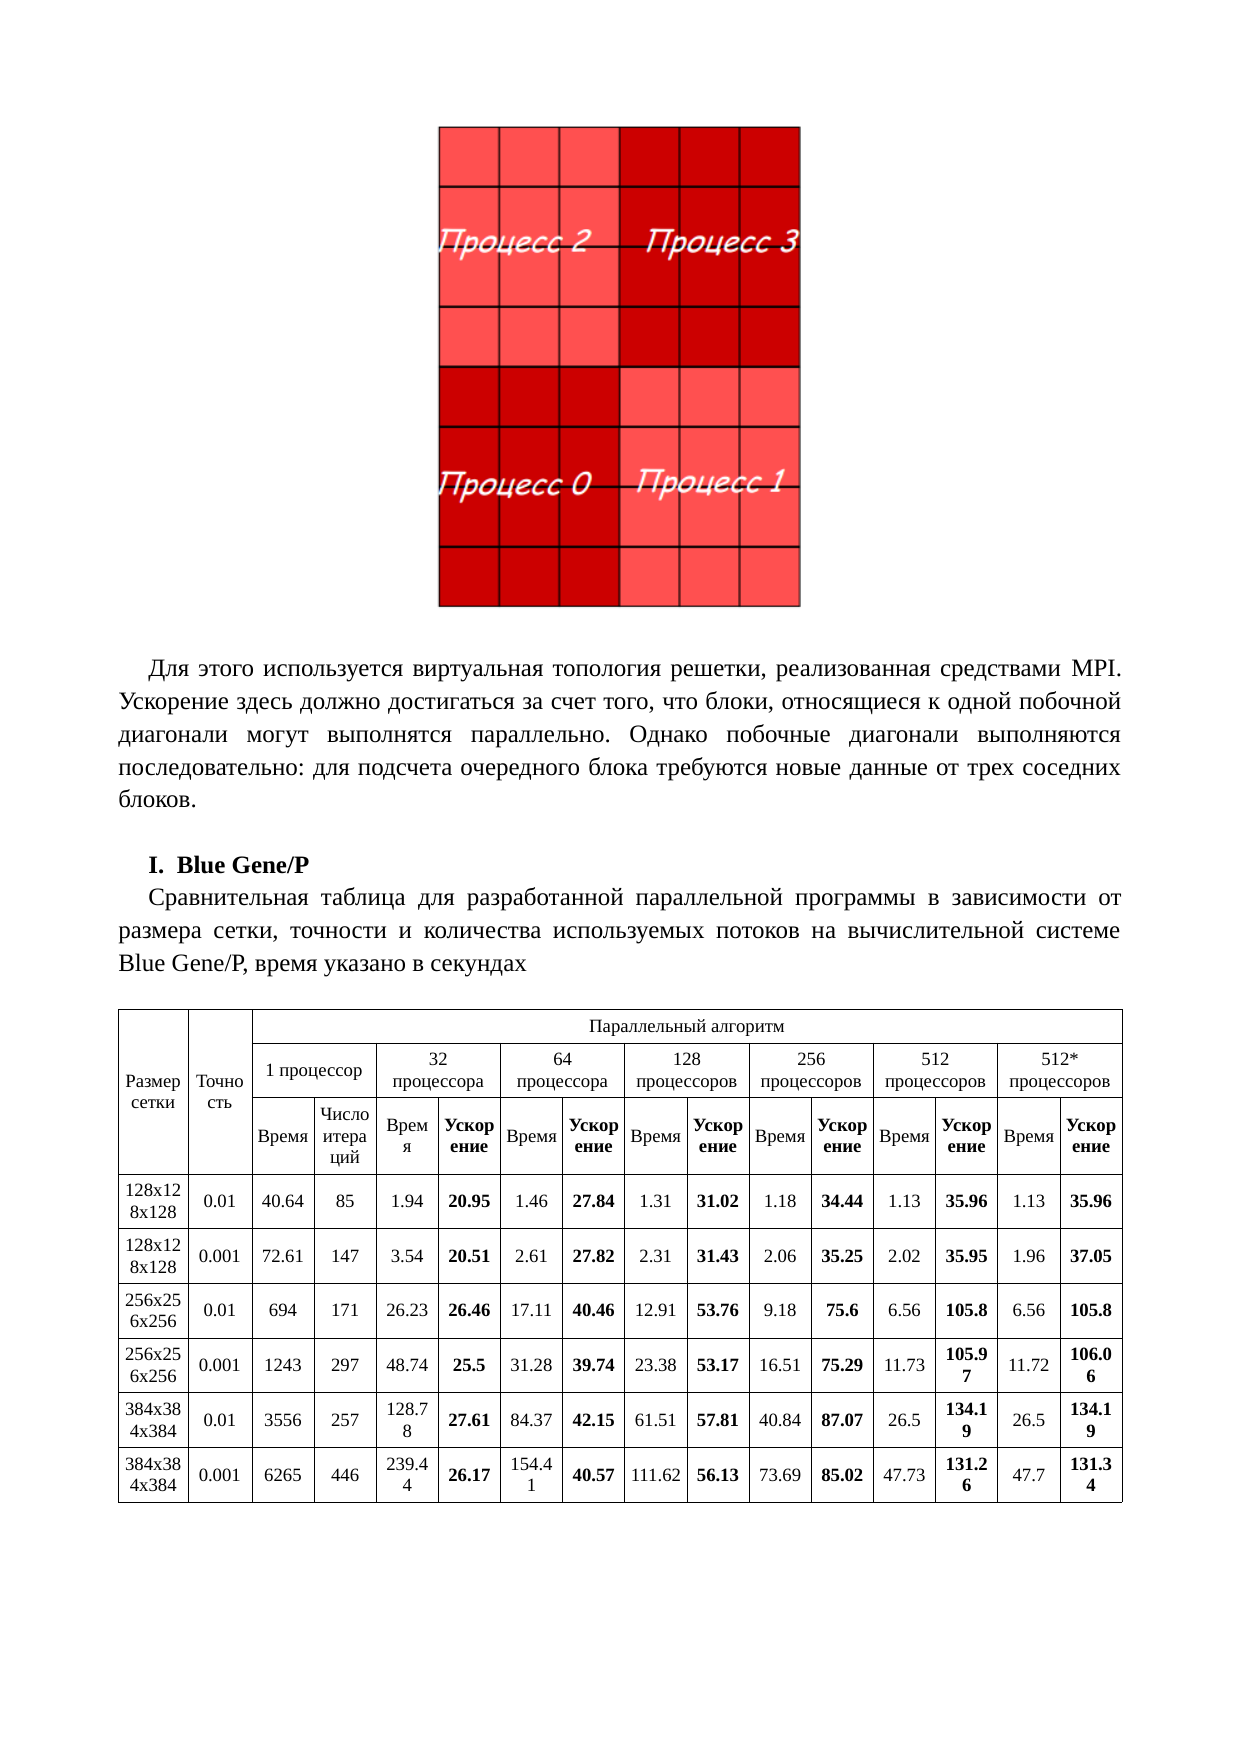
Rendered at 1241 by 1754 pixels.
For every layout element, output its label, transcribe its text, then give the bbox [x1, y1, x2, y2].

table_cell 239,44 [377, 1448, 438, 1502]
table_cell 0.01 [189, 1284, 252, 1337]
table_cell 35,96 [936, 1175, 997, 1228]
table_cell 75,29 [812, 1339, 873, 1392]
table_cell 257 [315, 1393, 376, 1447]
table_cell 11,73 [874, 1339, 935, 1392]
table_cell 105,97 [936, 1339, 997, 1392]
table_cell 35,95 [936, 1229, 997, 1283]
table_cell 128 процессоров [625, 1044, 749, 1097]
table_cell Время [874, 1098, 935, 1173]
table_cell 31,28 [501, 1339, 562, 1392]
table_cell 84,37 [501, 1393, 562, 1447]
text Сравнительная таблица для разработанной параллельной программы в зависимости от размера сетки, точности и количества используемых потоков на вычислительной системе Blue Gene/P, время указано в секундах [118, 882, 1122, 977]
table_cell 31,43 [688, 1229, 749, 1283]
table_cell 17,11 [501, 1284, 562, 1337]
table_cell 297 [315, 1339, 376, 1392]
table_cell 256 процессоров [750, 1044, 873, 1097]
table_cell Ускорение [1061, 1098, 1122, 1173]
table_cell Ускорение [439, 1098, 500, 1173]
table_cell 0.001 [189, 1448, 252, 1502]
table_cell 34,44 [812, 1175, 873, 1228]
table_cell 128,78 [377, 1393, 438, 1447]
table_cell 32 процессора [377, 1044, 500, 1097]
table_cell 27,84 [563, 1175, 624, 1228]
table_cell 131,26 [936, 1448, 997, 1502]
table_header Размер сетки [119, 1010, 188, 1173]
picture [429, 118, 811, 617]
table_cell 128х128х128 [119, 1175, 188, 1228]
table_cell 384х384х384 [119, 1393, 188, 1447]
table_cell 2,31 [625, 1229, 687, 1283]
table_header Точность [189, 1010, 252, 1173]
table_cell 48,74 [377, 1339, 438, 1392]
table_cell 40,84 [750, 1393, 811, 1447]
table_cell 1,96 [998, 1229, 1060, 1283]
table_cell 39,74 [563, 1339, 624, 1392]
table_cell 1,94 [377, 1175, 438, 1228]
table_cell 40,46 [563, 1284, 624, 1337]
table_cell Время [750, 1098, 811, 1173]
table_header Параллельный алгоритм [253, 1010, 1122, 1042]
table_cell 53,17 [688, 1339, 749, 1392]
table_cell 40,57 [563, 1448, 624, 1502]
table_cell 47,73 [874, 1448, 935, 1502]
table_cell 105,8 [1061, 1284, 1122, 1337]
table_cell 61,51 [625, 1393, 687, 1447]
table_cell 64 процессора [501, 1044, 624, 1097]
table_cell 75,6 [812, 1284, 873, 1337]
text I. Blue Gene/P [118, 850, 1122, 878]
table_cell 57,81 [688, 1393, 749, 1447]
table_cell 106,06 [1061, 1339, 1122, 1392]
table_cell 25,5 [439, 1339, 500, 1392]
table_cell Время [253, 1098, 314, 1173]
table_cell 35,25 [812, 1229, 873, 1283]
table_cell 105,8 [936, 1284, 997, 1337]
table_cell 40,64 [253, 1175, 314, 1228]
table_cell 31,02 [688, 1175, 749, 1228]
table_cell 85 [315, 1175, 376, 1228]
table_cell 12,91 [625, 1284, 687, 1337]
table_cell 85,02 [812, 1448, 873, 1502]
table_cell 1,13 [874, 1175, 935, 1228]
table_cell 72,61 [253, 1229, 314, 1283]
table_cell 154,41 [501, 1448, 562, 1502]
table_cell 16,51 [750, 1339, 811, 1392]
table_cell 134,19 [936, 1393, 997, 1447]
table_cell 1 процессор [253, 1044, 376, 1097]
table_cell Число итераций [315, 1098, 376, 1173]
table_cell 56,13 [688, 1448, 749, 1502]
table_cell 26,5 [874, 1393, 935, 1447]
table_cell 35,96 [1061, 1175, 1122, 1228]
table_cell 27,61 [439, 1393, 500, 1447]
table_cell 111,62 [625, 1448, 687, 1502]
table_cell 37,05 [1061, 1229, 1122, 1283]
table_cell 26,5 [998, 1393, 1060, 1447]
table_cell 23,38 [625, 1339, 687, 1392]
table_cell 3,54 [377, 1229, 438, 1283]
table_cell 134,19 [1061, 1393, 1122, 1447]
table_cell 446 [315, 1448, 376, 1502]
table_cell Ускорение [563, 1098, 624, 1173]
table_cell 26,23 [377, 1284, 438, 1337]
table_cell Ускорение [936, 1098, 997, 1173]
table_cell 384х384х384 [119, 1448, 188, 1502]
table_cell 694 [253, 1284, 314, 1337]
table_cell 20,95 [439, 1175, 500, 1228]
table_cell 11,72 [998, 1339, 1060, 1392]
text Для этого используется виртуальная топология решетки, реализованная средствами MPI. Ускорение здесь должно достигаться за счет того, что блоки, относящиеся к одной побочной диагонали могут выполнятся параллельно. Однако побочные диагонали выполняются последовательно: для подсчета очередного блока требуются новые данные от трех соседних блоков. [118, 653, 1122, 813]
table_cell 2,61 [501, 1229, 562, 1283]
table_cell 26,17 [439, 1448, 500, 1502]
table_cell Время [377, 1098, 438, 1173]
table_cell 147 [315, 1229, 376, 1283]
table_cell 512 процессоров [874, 1044, 997, 1097]
table_cell Время [998, 1098, 1060, 1173]
table_cell 0.01 [189, 1393, 252, 1447]
table_cell 3556 [253, 1393, 314, 1447]
table_cell 27,82 [563, 1229, 624, 1283]
table_cell 2,06 [750, 1229, 811, 1283]
table_cell Ускорение [688, 1098, 749, 1173]
table_cell 73,69 [750, 1448, 811, 1502]
table_cell 171 [315, 1284, 376, 1337]
table_cell 256х256х256 [119, 1339, 188, 1392]
table_cell 0.01 [189, 1175, 252, 1228]
table_cell 1243 [253, 1339, 314, 1392]
table_cell 128х128х128 [119, 1229, 188, 1283]
table_cell 42,15 [563, 1393, 624, 1447]
table_cell 0.001 [189, 1229, 252, 1283]
table_cell 26,46 [439, 1284, 500, 1337]
table_cell 6,56 [998, 1284, 1060, 1337]
table_cell 6,56 [874, 1284, 935, 1337]
table_cell 1,18 [750, 1175, 811, 1228]
table_cell Время [625, 1098, 687, 1173]
table_cell 1,46 [501, 1175, 562, 1228]
table_cell Время [501, 1098, 562, 1173]
table_cell 131,34 [1061, 1448, 1122, 1502]
table_cell 512* процессоров [998, 1044, 1122, 1097]
table_cell 0.001 [189, 1339, 252, 1392]
table_cell 1,13 [998, 1175, 1060, 1228]
table_cell 1,31 [625, 1175, 687, 1228]
table_cell 9,18 [750, 1284, 811, 1337]
table_cell 47,7 [998, 1448, 1060, 1502]
table_cell 6265 [253, 1448, 314, 1502]
table_cell 53,76 [688, 1284, 749, 1337]
table_cell 20,51 [439, 1229, 500, 1283]
table_cell 2,02 [874, 1229, 935, 1283]
table_cell 256х256х256 [119, 1284, 188, 1337]
table_cell Ускорение [812, 1098, 873, 1173]
table_cell 87,07 [812, 1393, 873, 1447]
